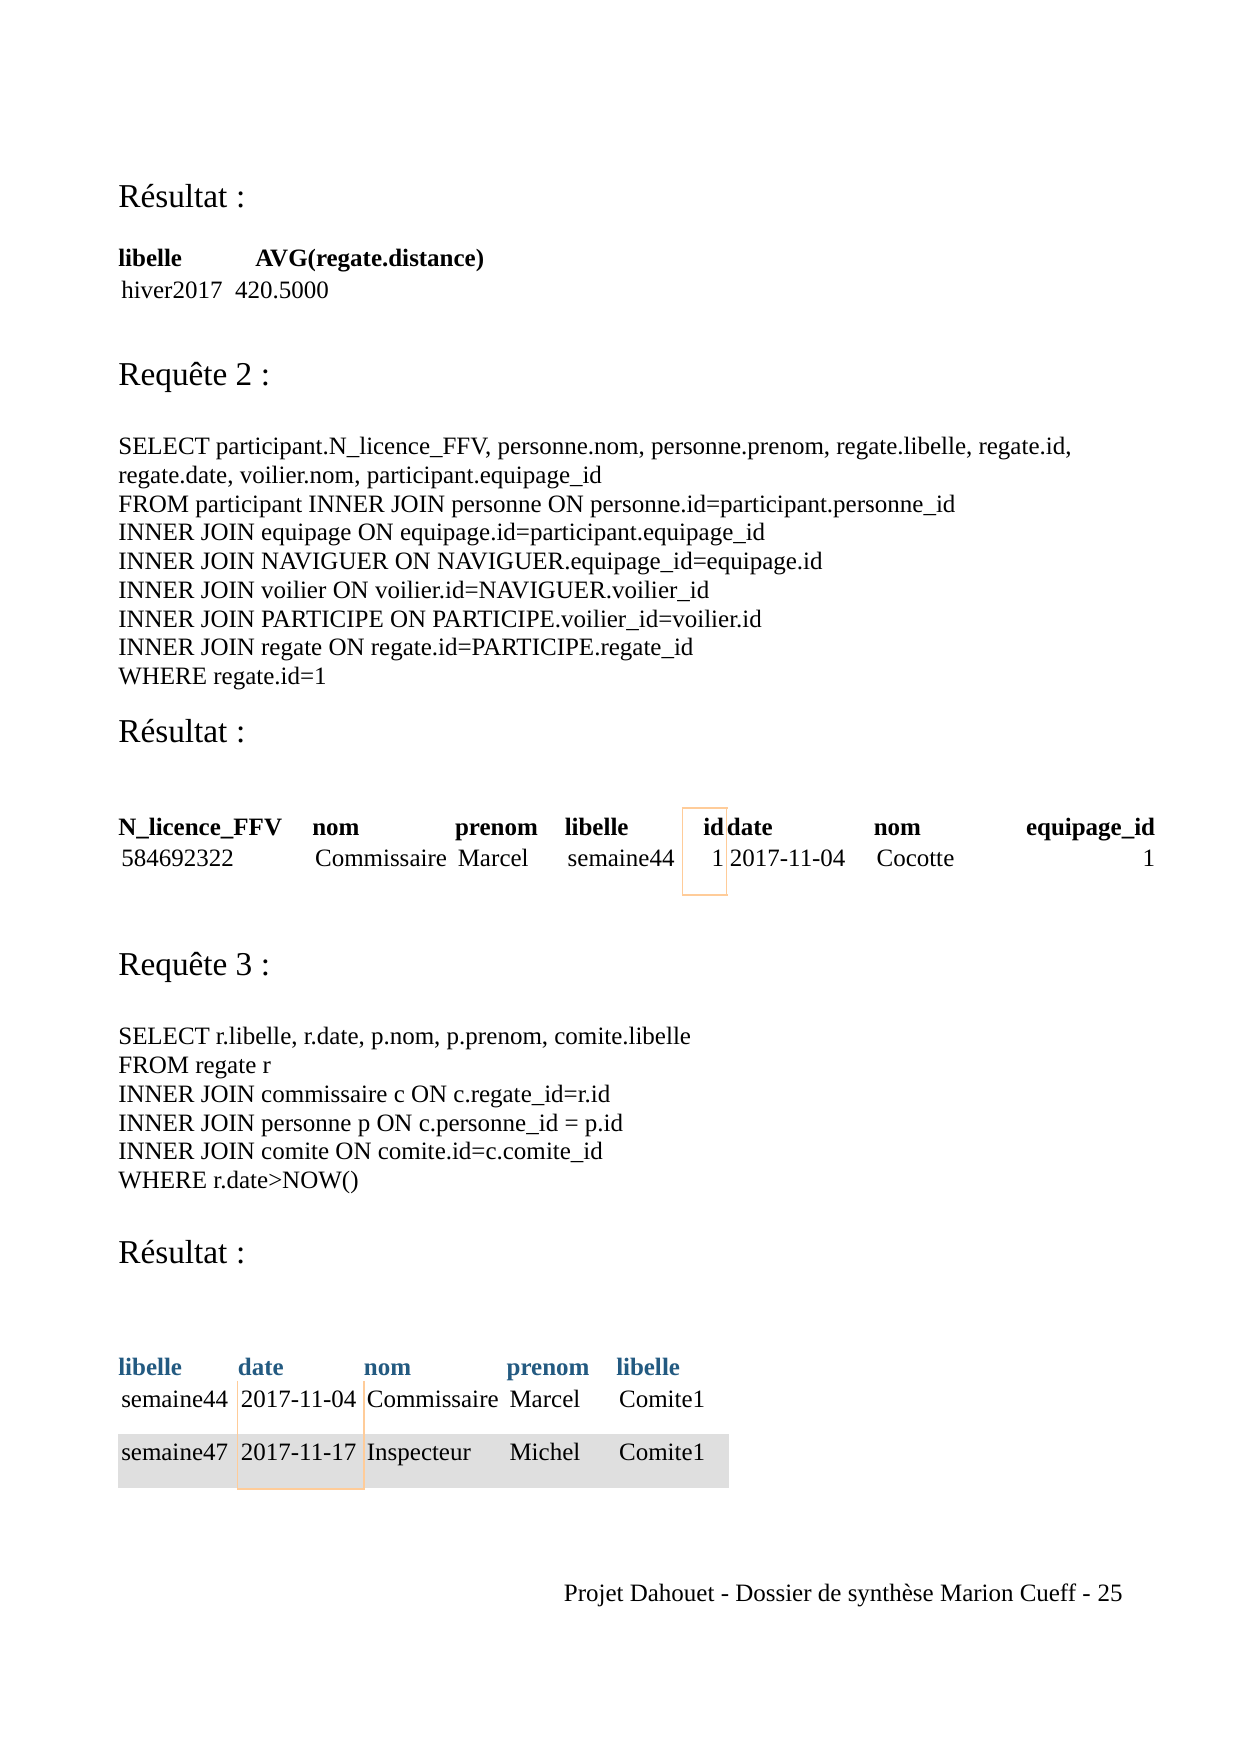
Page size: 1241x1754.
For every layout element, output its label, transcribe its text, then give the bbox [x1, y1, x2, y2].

table_cell Commissaire [312, 841, 455, 894]
text Résultat : [118, 1232, 1122, 1271]
table_cell Marcel [455, 841, 564, 894]
table_cell Michel [506, 1434, 616, 1488]
table_header date [727, 807, 873, 841]
table_cell Inspecteur [365, 1434, 506, 1488]
table_header N_licence_FFV [118, 807, 312, 841]
table_header date [239, 1352, 364, 1381]
text Résultat : [118, 711, 1122, 750]
table_header prenom [507, 1352, 616, 1381]
text Requête 2 : [118, 354, 1122, 393]
table_cell Commissaire [365, 1381, 506, 1434]
text INNER JOIN comite ON comite.id=c.comite_id [118, 1136, 1122, 1165]
table_cell 1 [993, 841, 1158, 894]
table_header nom [313, 807, 455, 841]
table_cell 1 [683, 841, 726, 894]
table_header prenom [456, 807, 564, 841]
text INNER JOIN commissaire c ON c.regate_id=r.id [118, 1079, 1122, 1108]
text INNER JOIN personne p ON c.personne_id = p.id [118, 1108, 1122, 1136]
text INNER JOIN equipage ON equipage.id=participant.equipage_id [118, 517, 1122, 546]
table_cell semaine47 [118, 1434, 237, 1488]
table_cell Cocotte [874, 841, 993, 894]
table_header AVG(regate.distance) [233, 244, 487, 272]
table_cell Comite1 [616, 1381, 729, 1434]
table_cell 2017-11-04 [238, 1381, 363, 1434]
table_cell hiver2017 [118, 272, 232, 326]
table_cell 2017-11-17 [238, 1434, 363, 1488]
table_header libelle [118, 1352, 238, 1381]
table_cell 2017-11-04 [727, 841, 873, 894]
table_cell semaine44 [565, 841, 682, 894]
text INNER JOIN regate ON regate.id=PARTICIPE.regate_id [118, 632, 1122, 661]
table_cell semaine44 [118, 1381, 237, 1434]
text INNER JOIN NAVIGUER ON NAVIGUER.equipage_id=equipage.id [118, 546, 1122, 575]
text SELECT participant.N_licence_FFV, personne.nom, personne.prenom, regate.libelle, regate.id, regate.date, voilier.nom, participant.equipage_id [118, 431, 1122, 489]
text WHERE r.date>NOW() [118, 1165, 1122, 1194]
text Résultat : [118, 176, 1122, 215]
table_header libelle [617, 1352, 729, 1381]
text WHERE regate.id=1 [118, 661, 1122, 690]
table_cell 584692322 [118, 841, 312, 894]
table_header nom [365, 1352, 506, 1381]
text SELECT r.libelle, r.date, p.nom, p.prenom, comite.libelle [118, 1021, 1122, 1050]
table_cell 420.5000 [232, 272, 487, 326]
text INNER JOIN voilier ON voilier.id=NAVIGUER.voilier_id [118, 575, 1122, 604]
table_cell Marcel [506, 1381, 616, 1434]
table_header libelle [118, 244, 232, 272]
table_header equipage_id [994, 807, 1158, 841]
text INNER JOIN PARTICIPE ON PARTICIPE.voilier_id=voilier.id [118, 604, 1122, 632]
text Requête 3 : [118, 945, 1122, 983]
table_header id [683, 809, 726, 841]
table_header nom [874, 807, 993, 841]
text FROM participant INNER JOIN personne ON personne.id=participant.personne_id [118, 489, 1122, 517]
text FROM regate r [118, 1050, 1122, 1079]
table_cell Comite1 [616, 1434, 729, 1488]
table_header libelle [565, 807, 682, 841]
